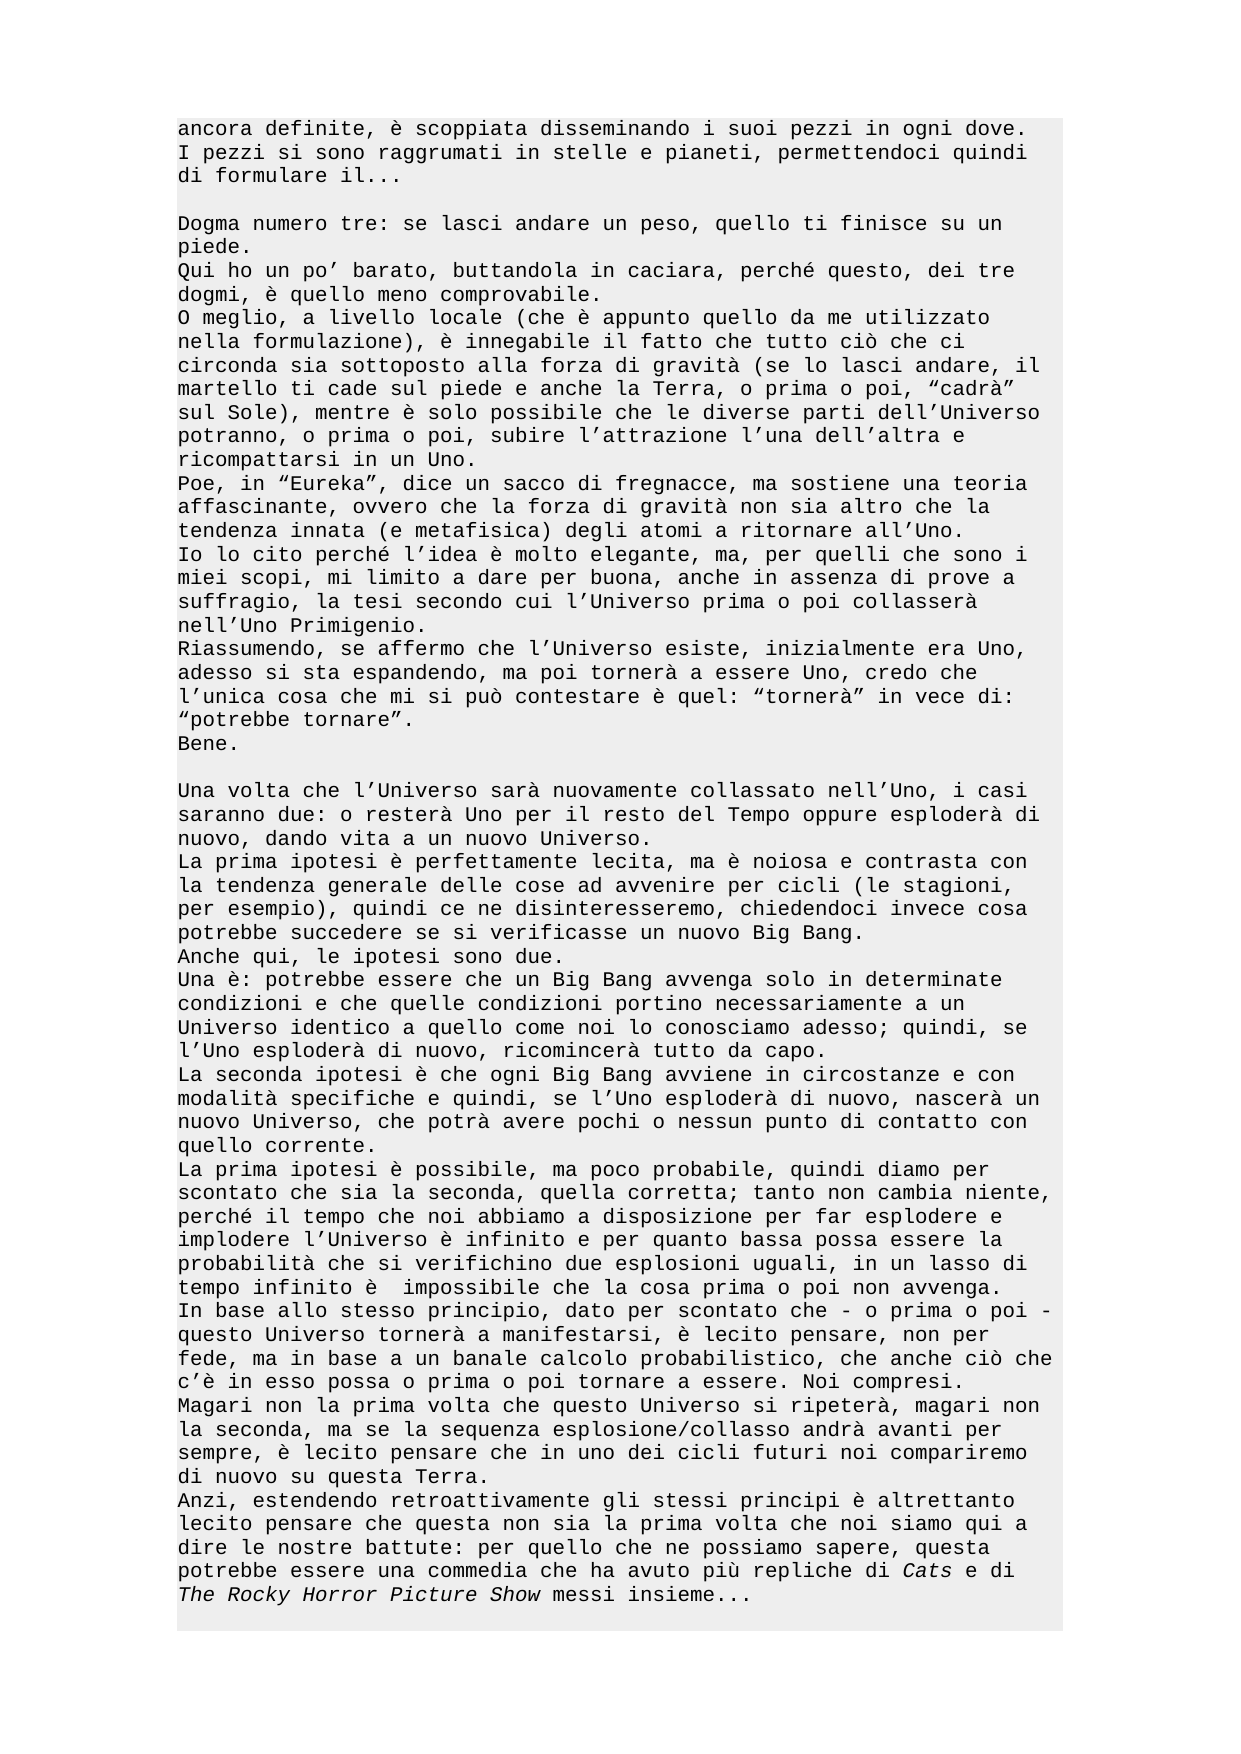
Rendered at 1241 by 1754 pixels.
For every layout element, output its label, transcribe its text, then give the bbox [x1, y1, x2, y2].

text Riassumendo, se affermo che l’Universo esiste, inizialmente era Uno, adesso si sta espandendo, ma poi tornerà a essere Uno, credo che l’unica cosa che mi si può contestare è quel: “tornerà” in vece di: “potrebbe tornare”. [177, 638, 1063, 733]
text Anche qui, le ipotesi sono due. [177, 946, 1063, 969]
text La prima ipotesi è perfettamente lecita, ma è noiosa e contrasta con la tendenza generale delle cose ad avvenire per cicli (le stagioni, per esempio), quindi ce ne disinteresseremo, chiedendoci invece cosa potrebbe succedere se si verificasse un nuovo Big Bang. [177, 851, 1063, 946]
text Poe, in “Eureka”, dice un sacco di fregnacce, ma sostiene una teoria affascinante, ovvero che la forza di gravità non sia altro che la tendenza innata (e metafisica) degli atomi a ritornare all’Uno. [177, 473, 1063, 544]
text Io lo cito perché l’idea è molto elegante, ma, per quelli che sono i miei scopi, mi limito a dare per buona, anche in assenza di prove a suffragio, la tesi secondo cui l’Universo prima o poi collasserà nell’Uno Primigenio. [177, 544, 1063, 638]
text I pezzi si sono raggrumati in stelle e pianeti, permettendoci quindi di formulare il... [177, 142, 1063, 189]
text Magari non la prima volta che questo Universo si ripeterà, magari non la seconda, ma se la sequenza esplosione/collasso andrà avanti per sempre, è lecito pensare che in uno dei cicli futuri noi compariremo di nuovo su questa Terra. [177, 1395, 1063, 1489]
text Dogma numero tre: se lasci andare un peso, quello ti finisce su un piede. [177, 213, 1063, 260]
text Qui ho un po’ barato, buttandola in caciara, perché questo, dei tre dogmi, è quello meno comprovabile. [177, 260, 1063, 307]
text La seconda ipotesi è che ogni Big Bang avviene in circostanze e con modalità specifiche e quindi, se l’Uno esploderà di nuovo, nascerà un nuovo Universo, che potrà avere pochi o nessun punto di contatto con quello corrente. [177, 1064, 1063, 1158]
text ancora definite, è scoppiata disseminando i suoi pezzi in ogni dove. [177, 118, 1063, 142]
text Una volta che l’Universo sarà nuovamente collassato nell’Uno, i casi saranno due: o resterà Uno per il resto del Tempo oppure esploderà di nuovo, dando vita a un nuovo Universo. [177, 780, 1063, 851]
text Una è: potrebbe essere che un Big Bang avvenga solo in determinate condizioni e che quelle condizioni portino necessariamente a un Universo identico a quello come noi lo conosciamo adesso; quindi, se l’Uno esploderà di nuovo, ricomincerà tutto da capo. [177, 969, 1063, 1064]
text La prima ipotesi è possibile, ma poco probabile, quindi diamo per scontato che sia la seconda, quella corretta; tanto non cambia niente, perché il tempo che noi abbiamo a disposizione per far esplodere e implodere l’Universo è infinito e per quanto bassa possa essere la probabilità che si verifichino due esplosioni uguali, in un lasso di tempo infinito è impossibile che la cosa prima o poi non avvenga. [177, 1158, 1063, 1300]
text In base allo stesso principio, dato per scontato che - o prima o poi - questo Universo tornerà a manifestarsi, è lecito pensare, non per fede, ma in base a un banale calcolo probabilistico, che anche ciò che c’è in esso possa o prima o poi tornare a essere. Noi compresi. [177, 1300, 1063, 1395]
text Bene. [177, 733, 1063, 757]
text O meglio, a livello locale (che è appunto quello da me utilizzato nella formulazione), è innegabile il fatto che tutto ciò che ci circonda sia sottoposto alla forza di gravità (se lo lasci andare, il martello ti cade sul piede e anche la Terra, o prima o poi, “cadrà” sul Sole), mentre è solo possibile che le diverse parti dell’Universo potranno, o prima o poi, subire l’attrazione l’una dell’altra e ricompattarsi in un Uno. [177, 307, 1063, 473]
text Anzi, estendendo retroattivamente gli stessi principi è altrettanto lecito pensare che questa non sia la prima volta che noi siamo qui a dire le nostre battute: per quello che ne possiamo sapere, questa potrebbe essere una commedia che ha avuto più repliche di Cats e di The Rocky Horror Picture Show messi insieme... [177, 1489, 1063, 1608]
